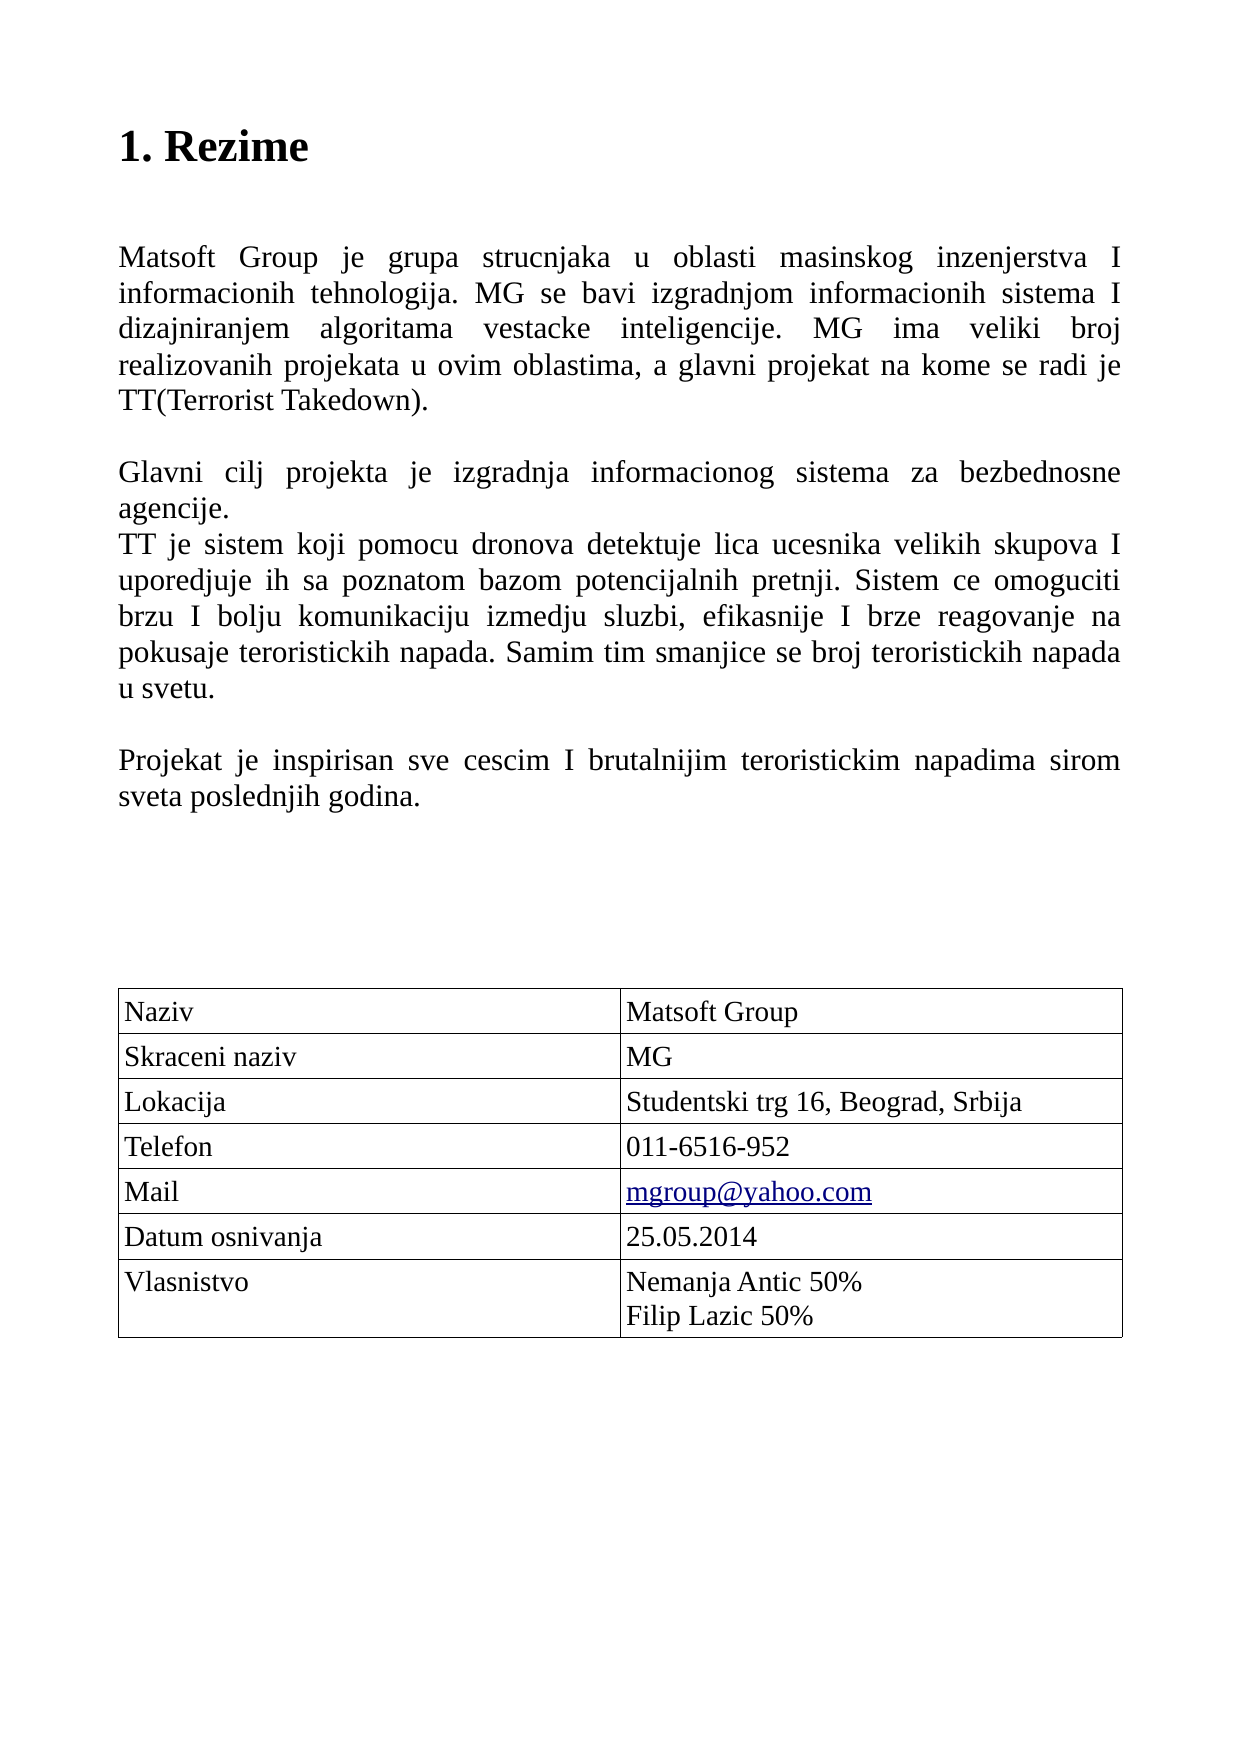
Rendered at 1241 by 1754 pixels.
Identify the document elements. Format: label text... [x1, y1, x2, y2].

table_cell 011-6516-952 [621, 1124, 1122, 1168]
table_cell Telefon [119, 1124, 620, 1168]
table_cell mgroup@yahoo.com [621, 1169, 1122, 1213]
table_cell Mail [119, 1169, 620, 1213]
table_cell MG [621, 1034, 1122, 1078]
table_cell Datum osnivanja [119, 1214, 620, 1258]
text Projekat je inspirisan sve cescim I brutalnijim teroristickim napadima sirom sveta poslednjih godina. [118, 741, 1122, 813]
table_cell Skraceni naziv [119, 1034, 620, 1078]
text Matsoft Group je grupa strucnjaka u oblasti masinskog inzenjerstva I informacionih tehnologija. MG se bavi izgradnjom informacionih sistema I dizajniranjem algoritama vestacke inteligencije. MG ima veliki broj realizovanih projekata u ovim oblastima, a glavni projekat na kome se radi je TT(Terrorist Takedown). [118, 238, 1122, 418]
table_header Naziv [119, 989, 620, 1033]
table_cell Nemanja Antic 50% Filip Lazic 50% [621, 1260, 1122, 1337]
table_header Matsoft Group [621, 989, 1122, 1033]
table_cell Vlasnistvo [119, 1260, 620, 1337]
table_cell Studentski trg 16, Beograd, Srbija [621, 1079, 1122, 1123]
text Glavni cilj projekta je izgradnja informacionog sistema za bezbednosne agencije. [118, 453, 1122, 525]
text 1. Rezime [118, 118, 1122, 171]
table_cell 25.05.2014 [621, 1214, 1122, 1258]
text TT je sistem koji pomocu dronova detektuje lica ucesnika velikih skupova I uporedjuje ih sa poznatom bazom potencijalnih pretnji. Sistem ce omoguciti brzu I bolju komunikaciju izmedju sluzbi, efikasnije I brze reagovanje na pokusaje teroristickih napada. Samim tim smanjice se broj teroristickih napada u svetu. [118, 525, 1122, 705]
table_cell Lokacija [119, 1079, 620, 1123]
